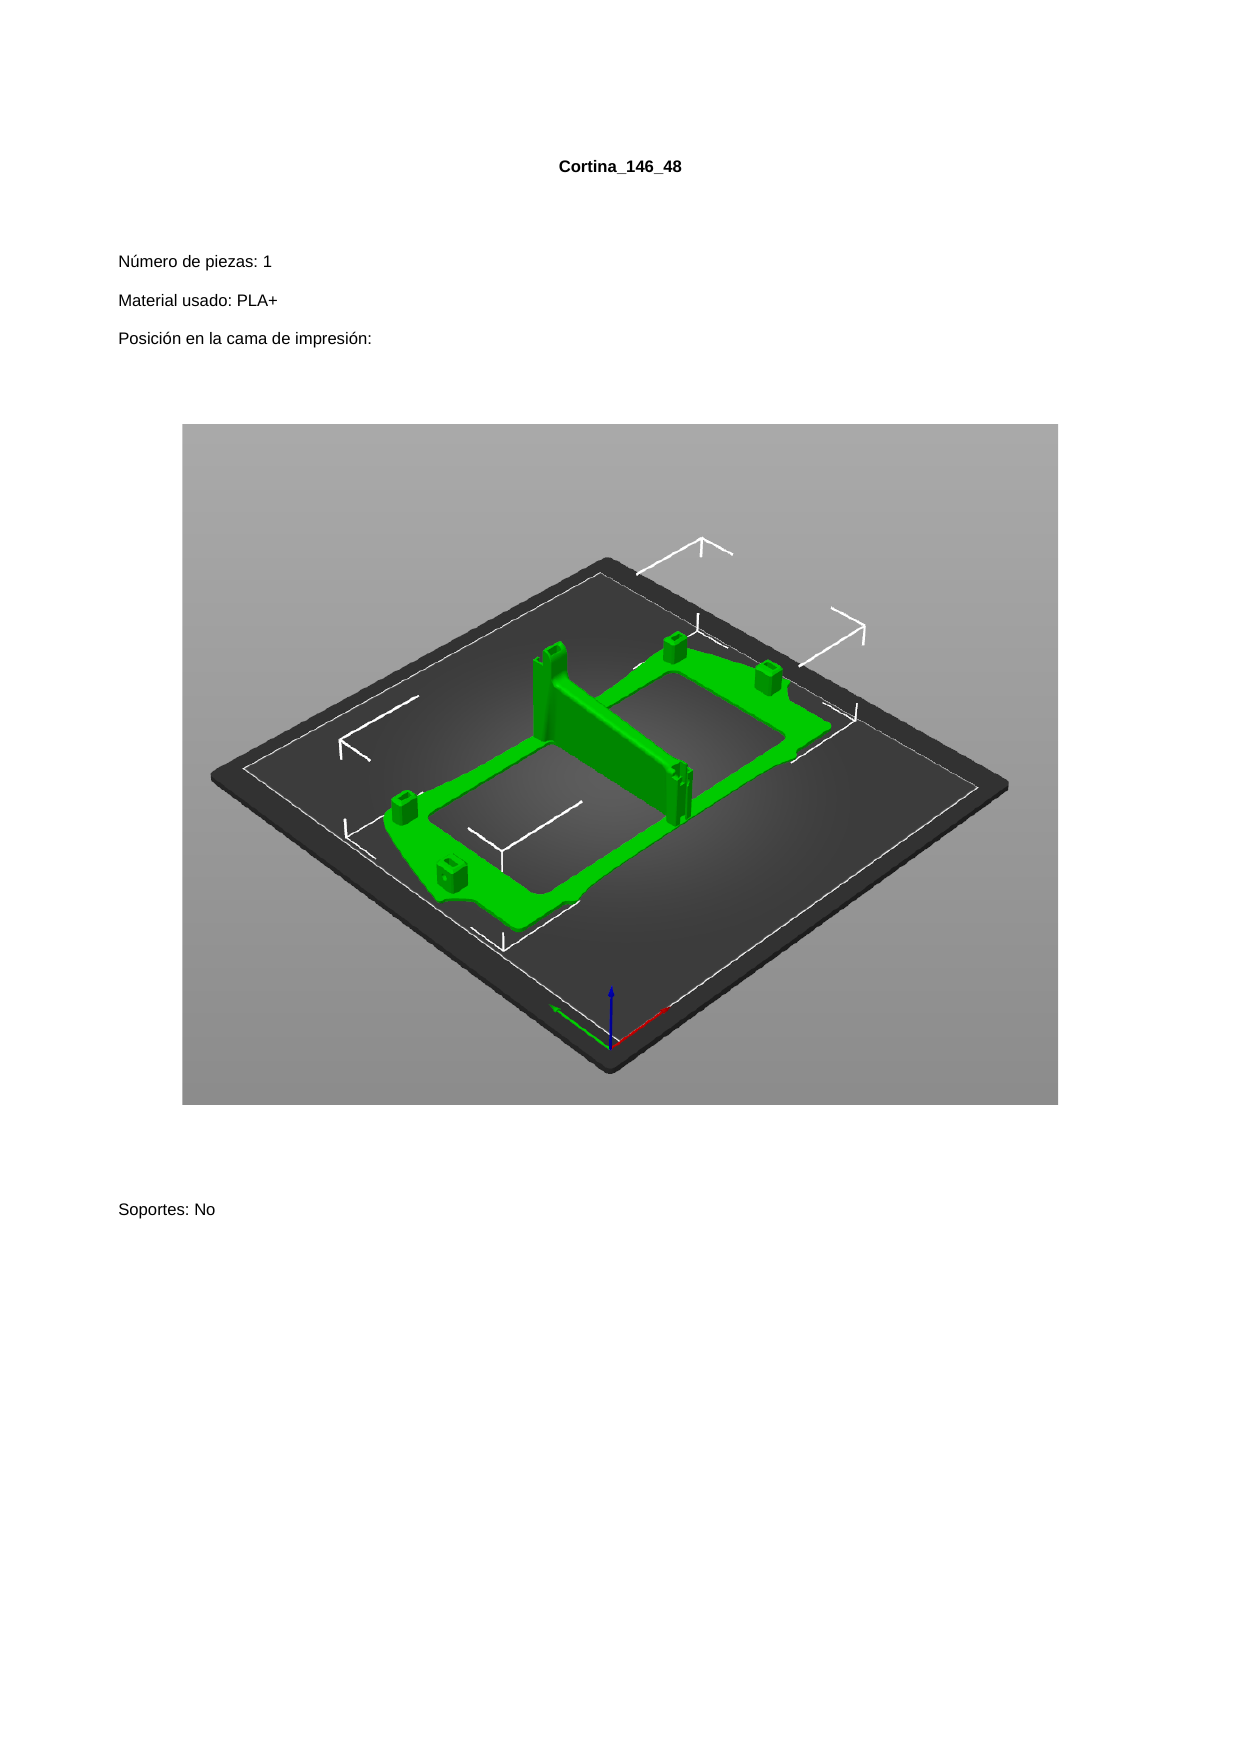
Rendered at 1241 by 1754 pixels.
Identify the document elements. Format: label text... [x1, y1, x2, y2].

text Posición en la cama de impresión: [118, 329, 1122, 348]
text Número de piezas: 1 [118, 252, 1122, 271]
picture [182, 424, 1059, 1105]
text Cortina_146_48 [118, 156, 1122, 176]
text Material usado: PLA+ [118, 291, 1122, 310]
text Soportes: No [118, 1200, 1122, 1219]
